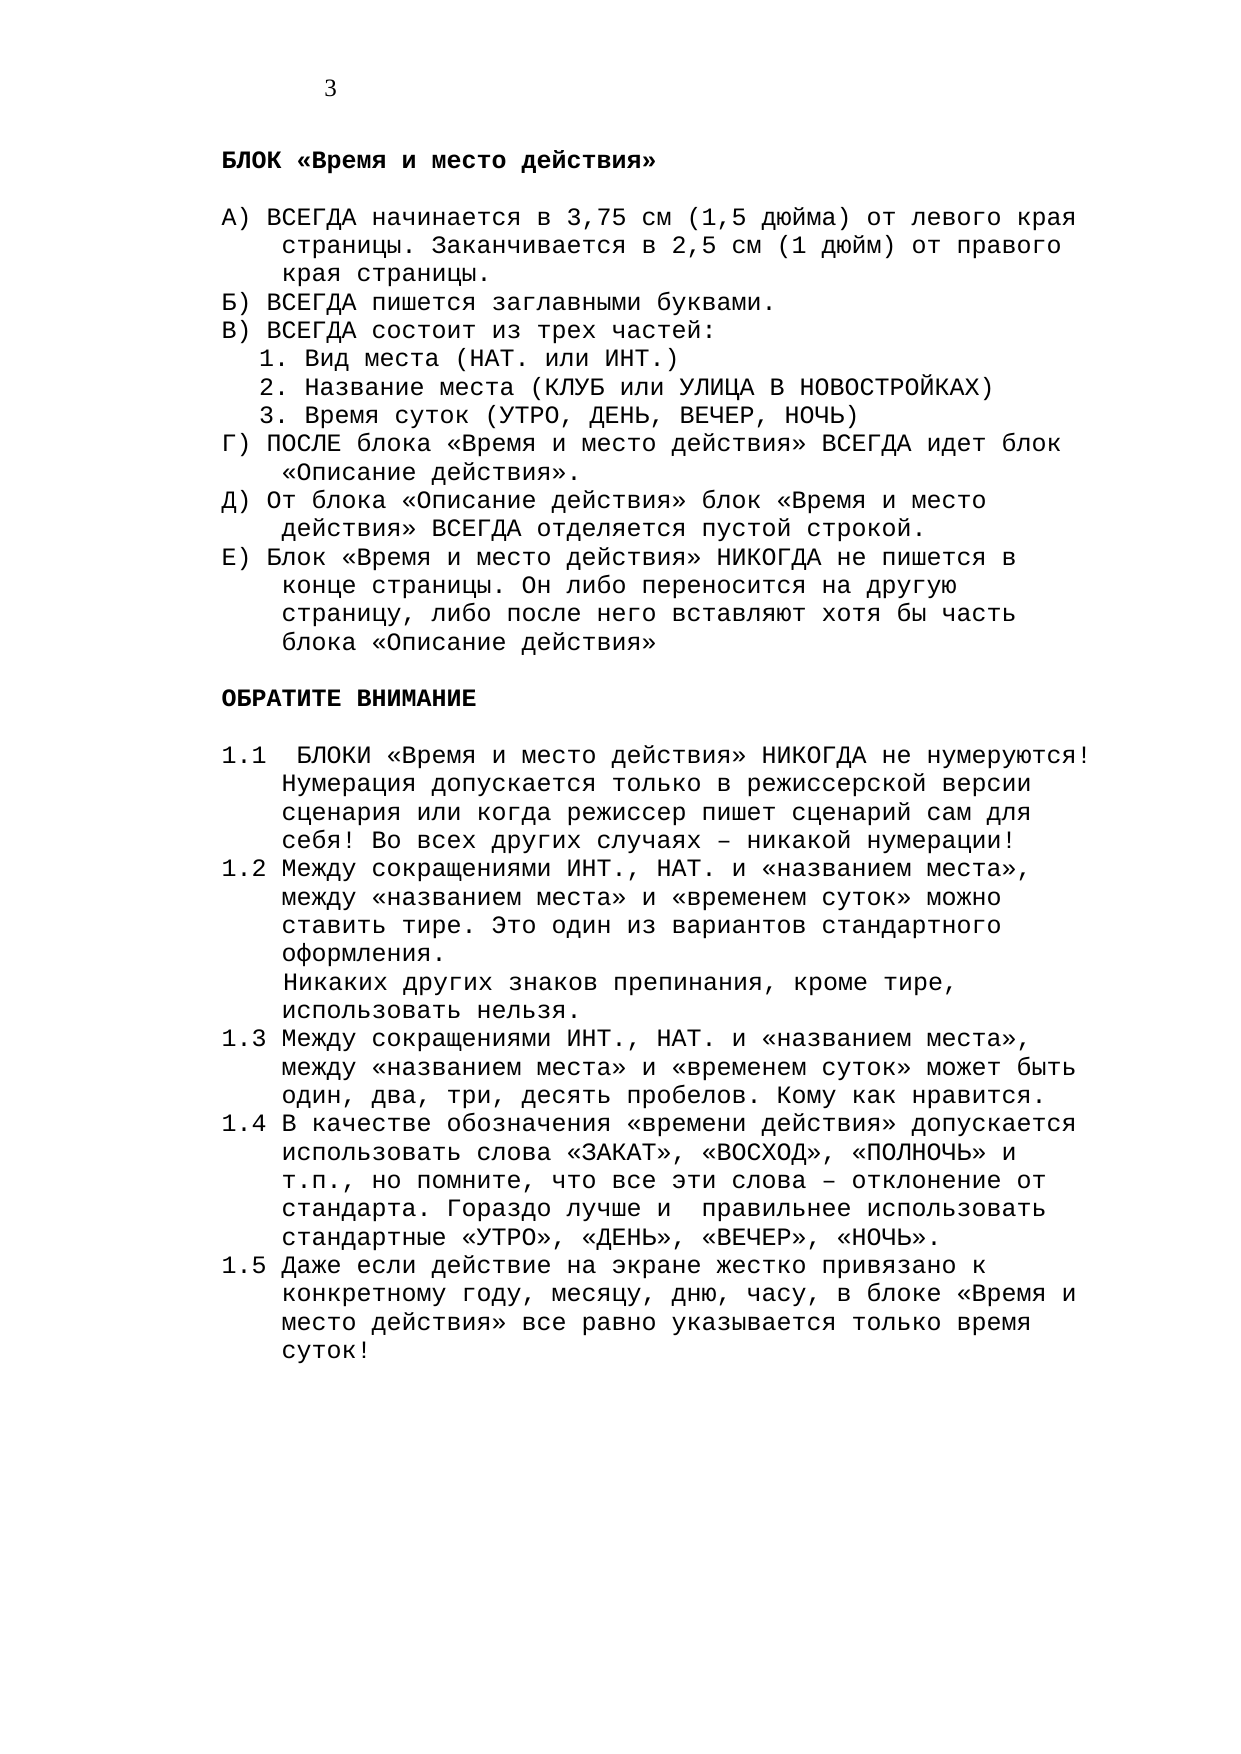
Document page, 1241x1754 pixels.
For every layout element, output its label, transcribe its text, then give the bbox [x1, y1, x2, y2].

subtitle БЛОК «Время и место действия» [221, 148, 1092, 176]
list Название места (КЛУБ или УЛИЦА В НОВОСТРОЙКАХ) [259, 374, 1092, 403]
subtitle Б) ВСЕГДА пишется заглавными буквами. [221, 289, 1092, 318]
subtitle А) ВСЕГДА начинается в 3,75 см (1,5 дюйма) от левого края страницы. Заканчивается в 2,5 см (1 дюйм) от правого края страницы. [221, 204, 1092, 289]
list Вид места (НАТ. или ИНТ.) [259, 346, 1092, 374]
subtitle 1.2 Между сокращениями ИНТ., НАТ. и «названием места», между «названием места» и «временем суток» можно ставить тире. Это один из вариантов стандартного оформления. [221, 856, 1092, 969]
subtitle В) ВСЕГДА состоит из трех частей: [221, 318, 1092, 346]
subtitle 1.1 БЛОКИ «Время и место действия» НИКОГДА не нумеруются! Нумерация допускается только в режиссерской версии сценария или когда режиссер пишет сценарий сам для себя! Во всех других случаях – никакой нумерации! [221, 743, 1092, 856]
subtitle Г) ПОСЛЕ блока «Время и место действия» ВСЕГДА идет блок «Описание действия». [221, 431, 1092, 488]
subtitle Никаких других знаков препинания, кроме тире, использовать нельзя. [281, 969, 1092, 1026]
subtitle 1.3 Между сокращениями ИНТ., НАТ. и «названием места», между «названием места» и «временем суток» может быть один, два, три, десять пробелов. Кому как нравится. [221, 1026, 1092, 1111]
subtitle 1.5 Даже если действие на экране жестко привязано к конкретному году, месяцу, дню, часу, в блоке «Время и место действия» все равно указывается только время суток! [221, 1253, 1092, 1366]
list Время суток (УТРО, ДЕНЬ, ВЕЧЕР, НОЧЬ) [259, 403, 1092, 431]
subtitle ОБРАТИТЕ ВНИМАНИЕ [221, 686, 1092, 714]
subtitle 1.4 В качестве обозначения «времени действия» допускается использовать слова «ЗАКАТ», «ВОСХОД», «ПОЛНОЧЬ» и т.п., но помните, что все эти слова – отклонение от стандарта. Гораздо лучше и правильнее использовать стандартные «УТРО», «ДЕНЬ», «ВЕЧЕР», «НОЧЬ». [221, 1111, 1092, 1253]
subtitle Д) От блока «Описание действия» блок «Время и место действия» ВСЕГДА отделяется пустой строкой. [221, 488, 1092, 544]
subtitle Е) Блок «Время и место действия» НИКОГДА не пишется в конце страницы. Он либо переносится на другую страницу, либо после него вставляют хотя бы часть блока «Описание действия» [221, 544, 1092, 658]
